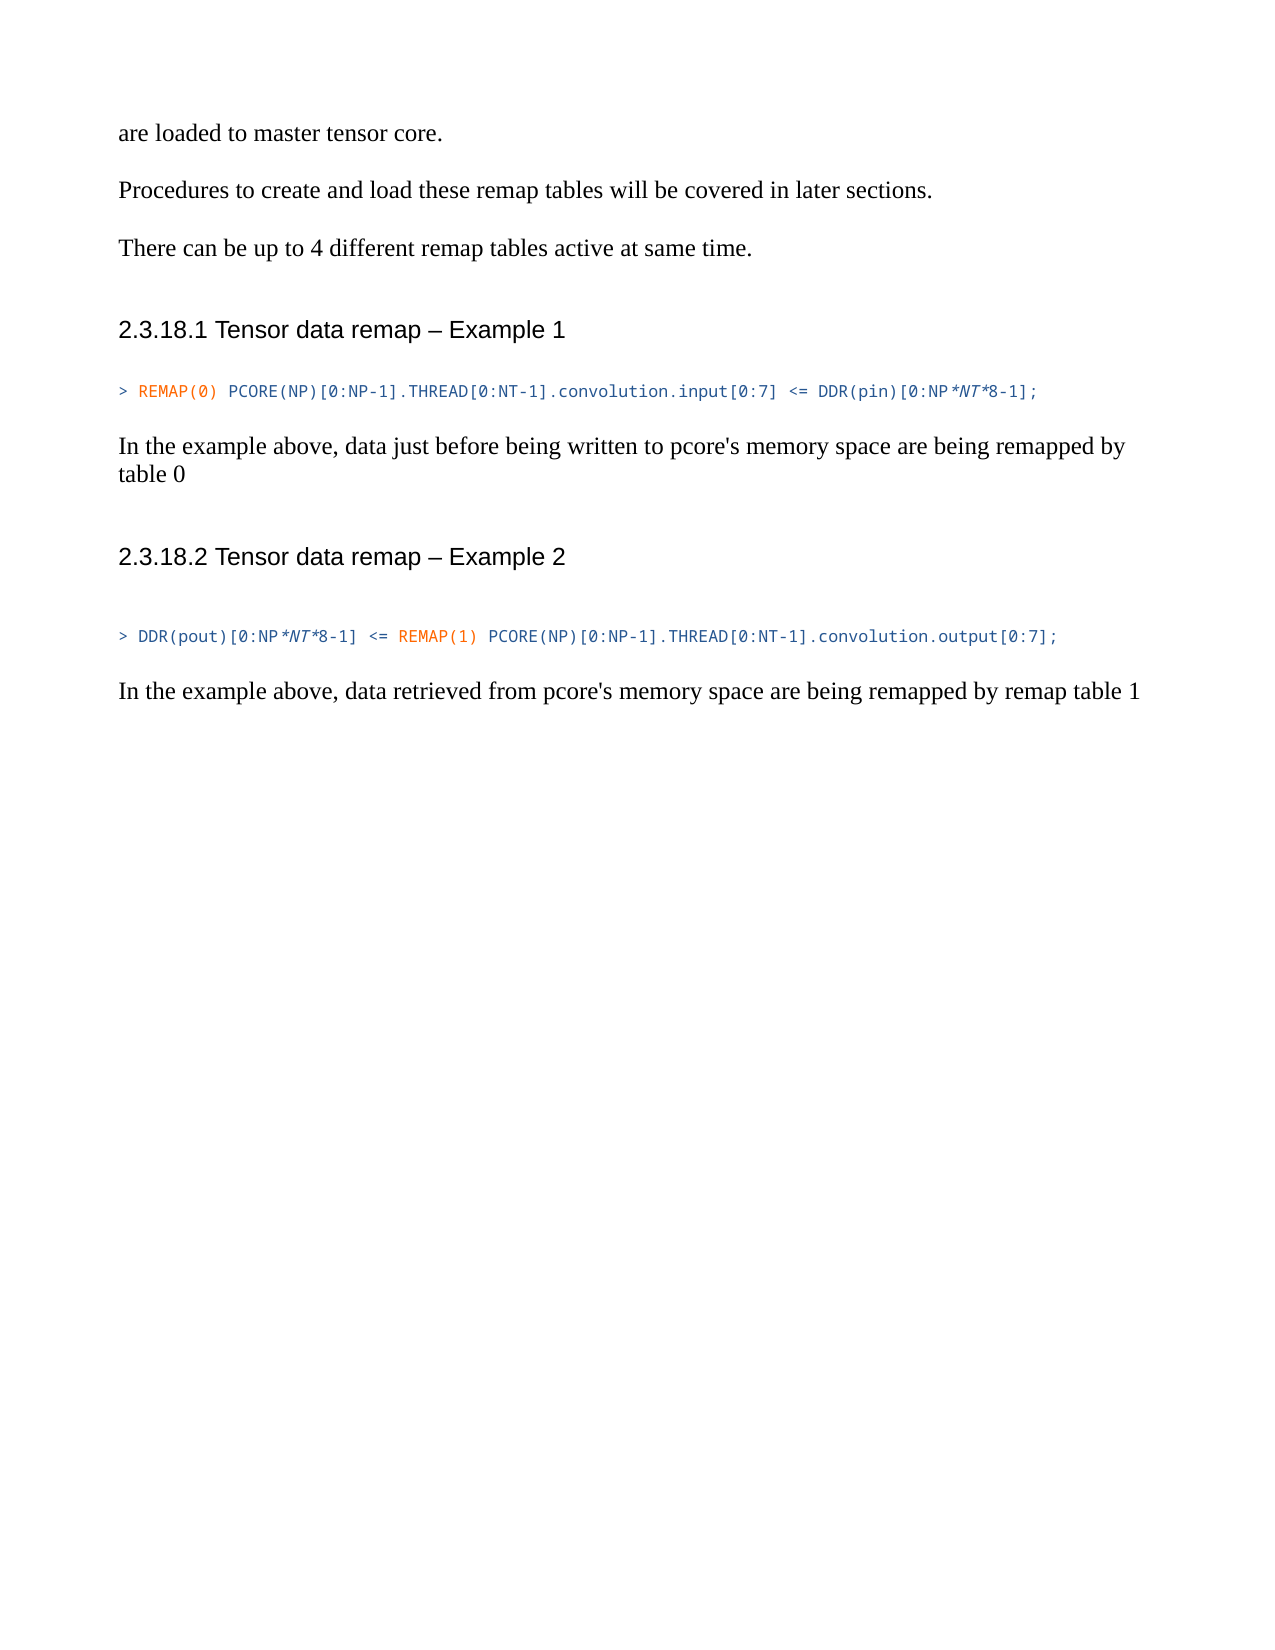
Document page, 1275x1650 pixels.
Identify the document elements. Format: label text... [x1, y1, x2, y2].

text are loaded to master tensor core. [118, 118, 1157, 147]
text > REMAP(0) PCORE(NP)[0:NP-1].THREAD[0:NT-1].convolution.input[0:7] <= DDR(pin)[0:NP*NT*8-1]; [118, 379, 1157, 402]
text In the example above, data just before being written to pcore's memory space are being remapped by table 0 [118, 431, 1157, 488]
text > DDR(pout)[0:NP*NT*8-1] <= REMAP(1) PCORE(NP)[0:NP-1].THREAD[0:NT-1].convolution.output[0:7]; [118, 624, 1157, 647]
text There can be up to 4 different remap tables active at same time. [118, 233, 1157, 262]
text In the example above, data retrieved from pcore's memory space are being remapped by remap table 1 [118, 676, 1157, 704]
text Procedures to create and load these remap tables will be covered in later sections. [118, 176, 1157, 204]
subtitle Tensor data remap – Example 2 [118, 542, 1157, 571]
subtitle Tensor data remap – Example 1 [118, 316, 1157, 344]
